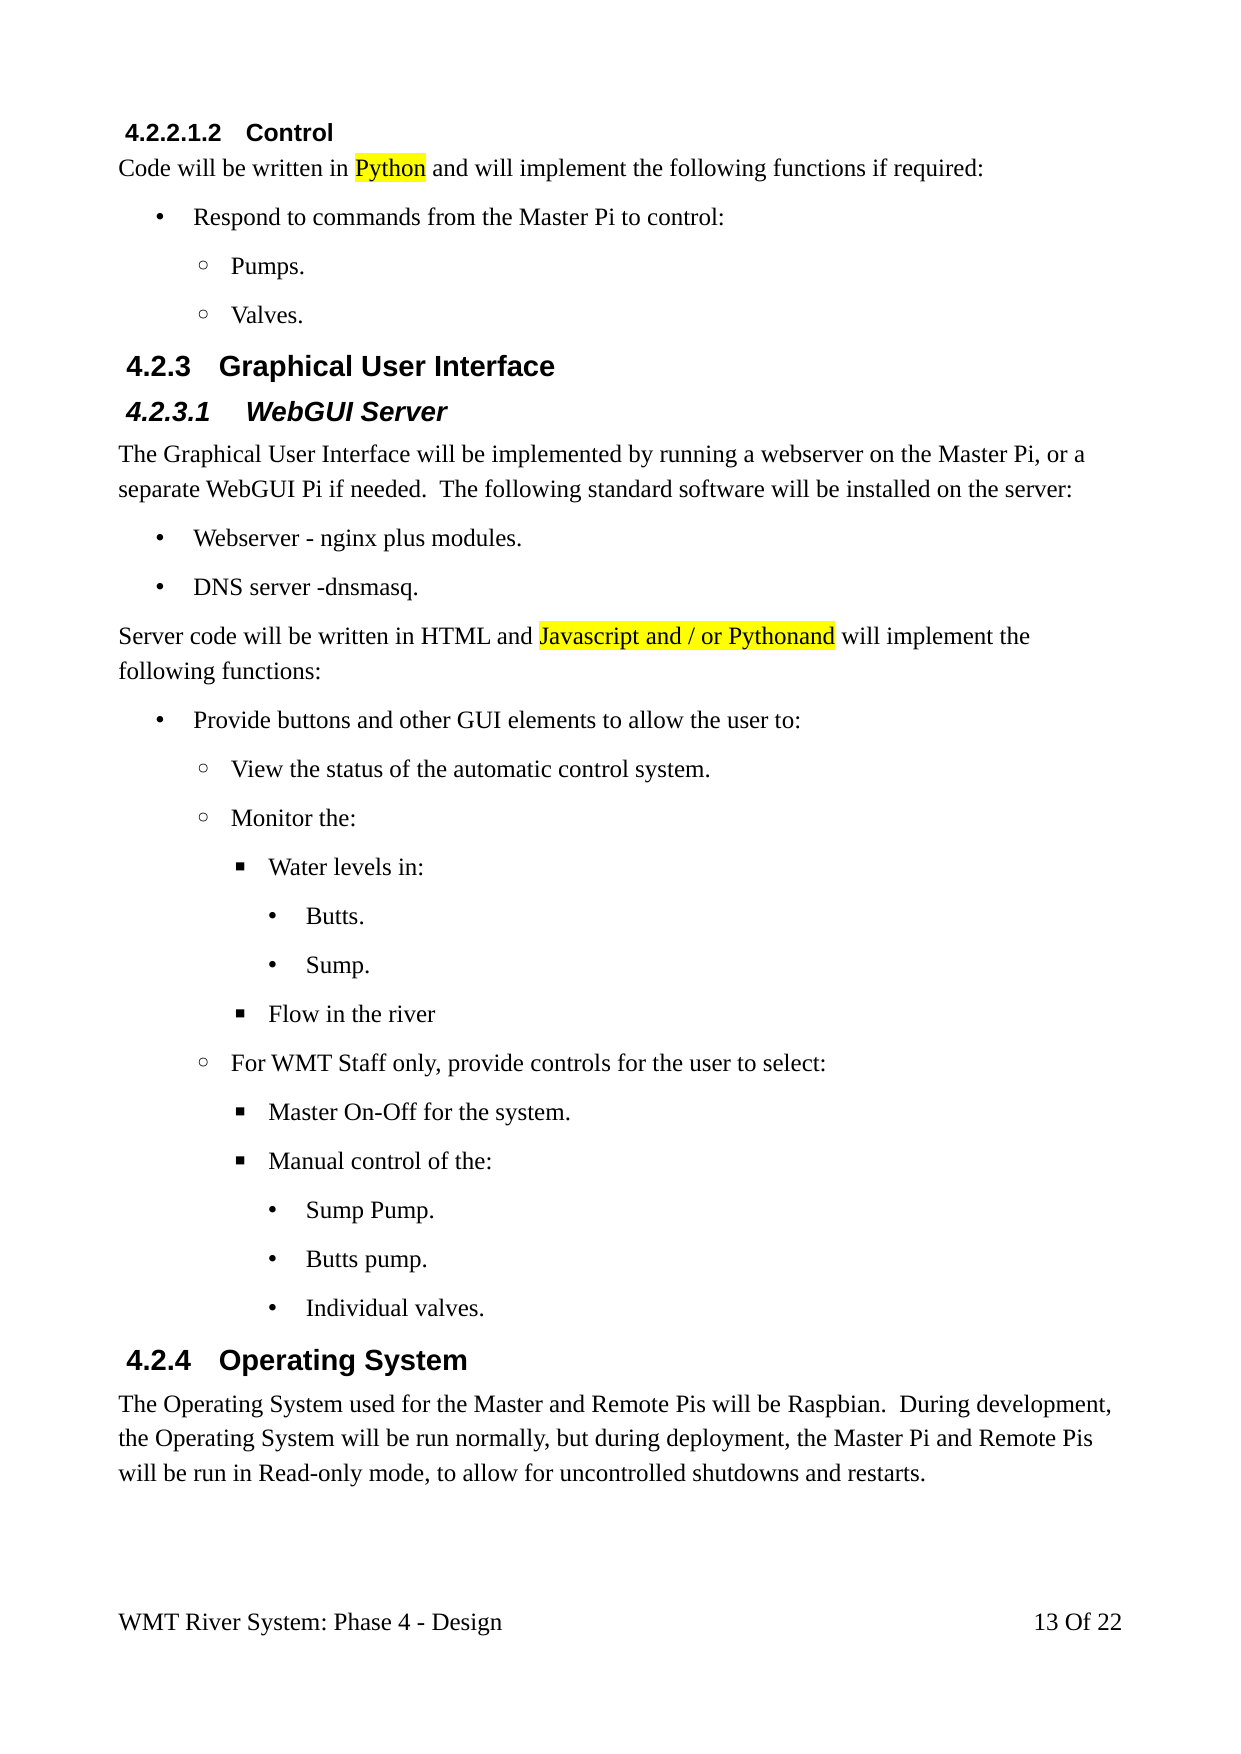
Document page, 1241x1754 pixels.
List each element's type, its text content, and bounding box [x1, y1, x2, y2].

text Server code will be written in HTML and Javascript and / or Pythonand will implement the following functions: [118, 621, 1122, 684]
text The Operating System used for the Master and Remote Pis will be Raspbian. During development, the Operating System will be run normally, but during deployment, the Master Pi and Remote Pis will be run in Read-only mode, to allow for uncontrolled shutdowns and restarts. [118, 1389, 1122, 1486]
list Valves. [193, 300, 1122, 329]
list Butts pump. [268, 1244, 1122, 1273]
list Provide buttons and other GUI elements to allow the user to: [156, 705, 1122, 733]
list Master On-Off for the system. [231, 1097, 1122, 1126]
list Monitor the: [193, 803, 1122, 832]
list View the status of the automatic control system. [193, 754, 1122, 783]
subtitle Graphical User Interface [118, 349, 1122, 383]
list Respond to commands from the Master Pi to control: [156, 202, 1122, 231]
list For WMT Staff only, provide controls for the user to select: [193, 1048, 1122, 1077]
list Sump. [268, 950, 1122, 979]
list DNS server -dnsmasq. [156, 572, 1122, 601]
list Water levels in: [231, 852, 1122, 881]
list Pumps. [193, 251, 1122, 280]
list Sump Pump. [268, 1195, 1122, 1224]
text Code will be written in Python and will implement the following functions if required: [118, 153, 1122, 182]
subtitle Operating System [118, 1343, 1122, 1376]
list Flow in the river [231, 999, 1122, 1028]
subtitle Control [118, 118, 1122, 147]
list Butts. [268, 901, 1122, 930]
list Webserver - nginx plus modules. [156, 523, 1122, 552]
list Individual valves. [268, 1293, 1122, 1322]
subtitle WebGUI Server [118, 395, 1122, 427]
text The Graphical User Interface will be implemented by running a webserver on the Master Pi, or a separate WebGUI Pi if needed. The following standard software will be installed on the server: [118, 439, 1122, 503]
list Manual control of the: [231, 1146, 1122, 1175]
